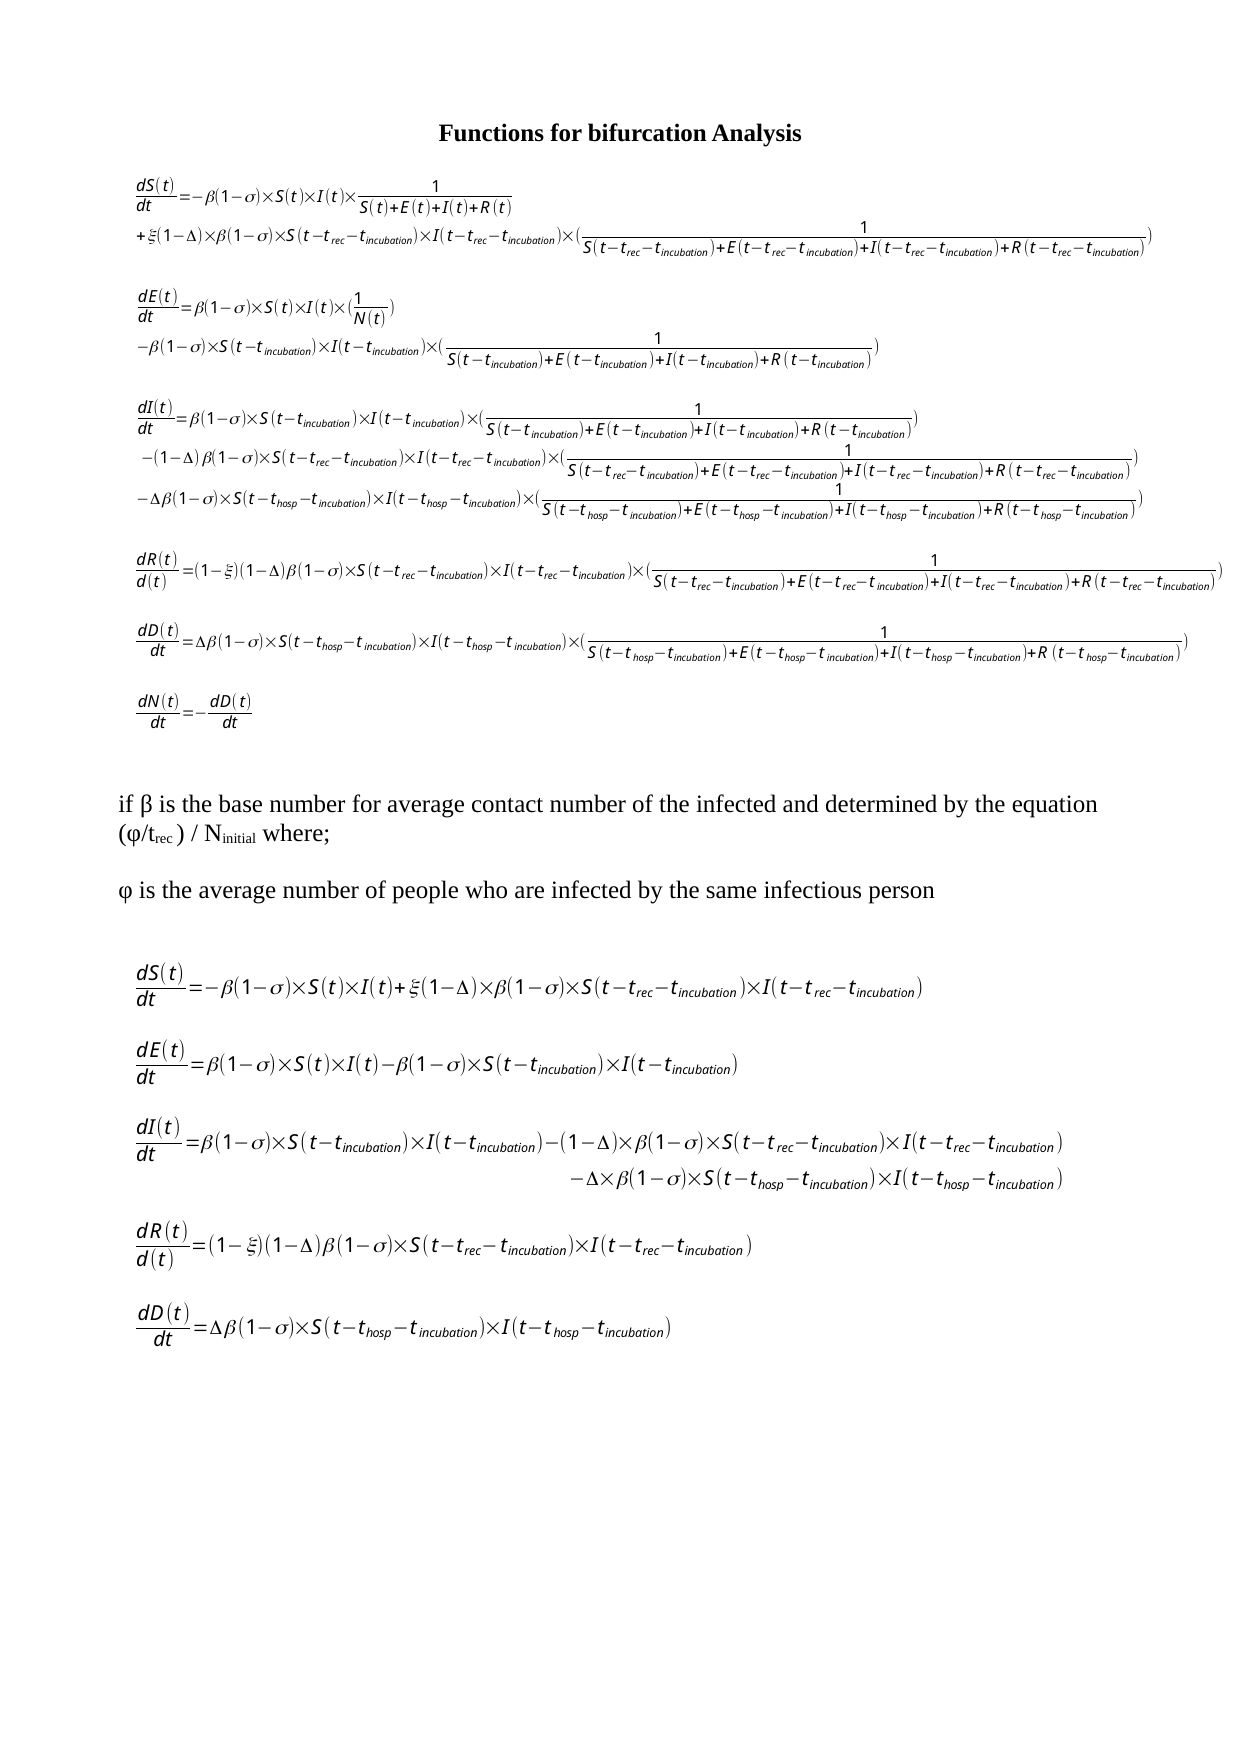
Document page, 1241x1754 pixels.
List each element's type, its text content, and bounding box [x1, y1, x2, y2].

text Functions for bifurcation Analysis [118, 118, 1122, 147]
text φ is the average number of people who are infected by the same infectious person [118, 875, 1122, 904]
text if β is the base number for average contact number of the infected and determined by the equation (φ/trec ) / Ninitial where; [118, 789, 1122, 846]
